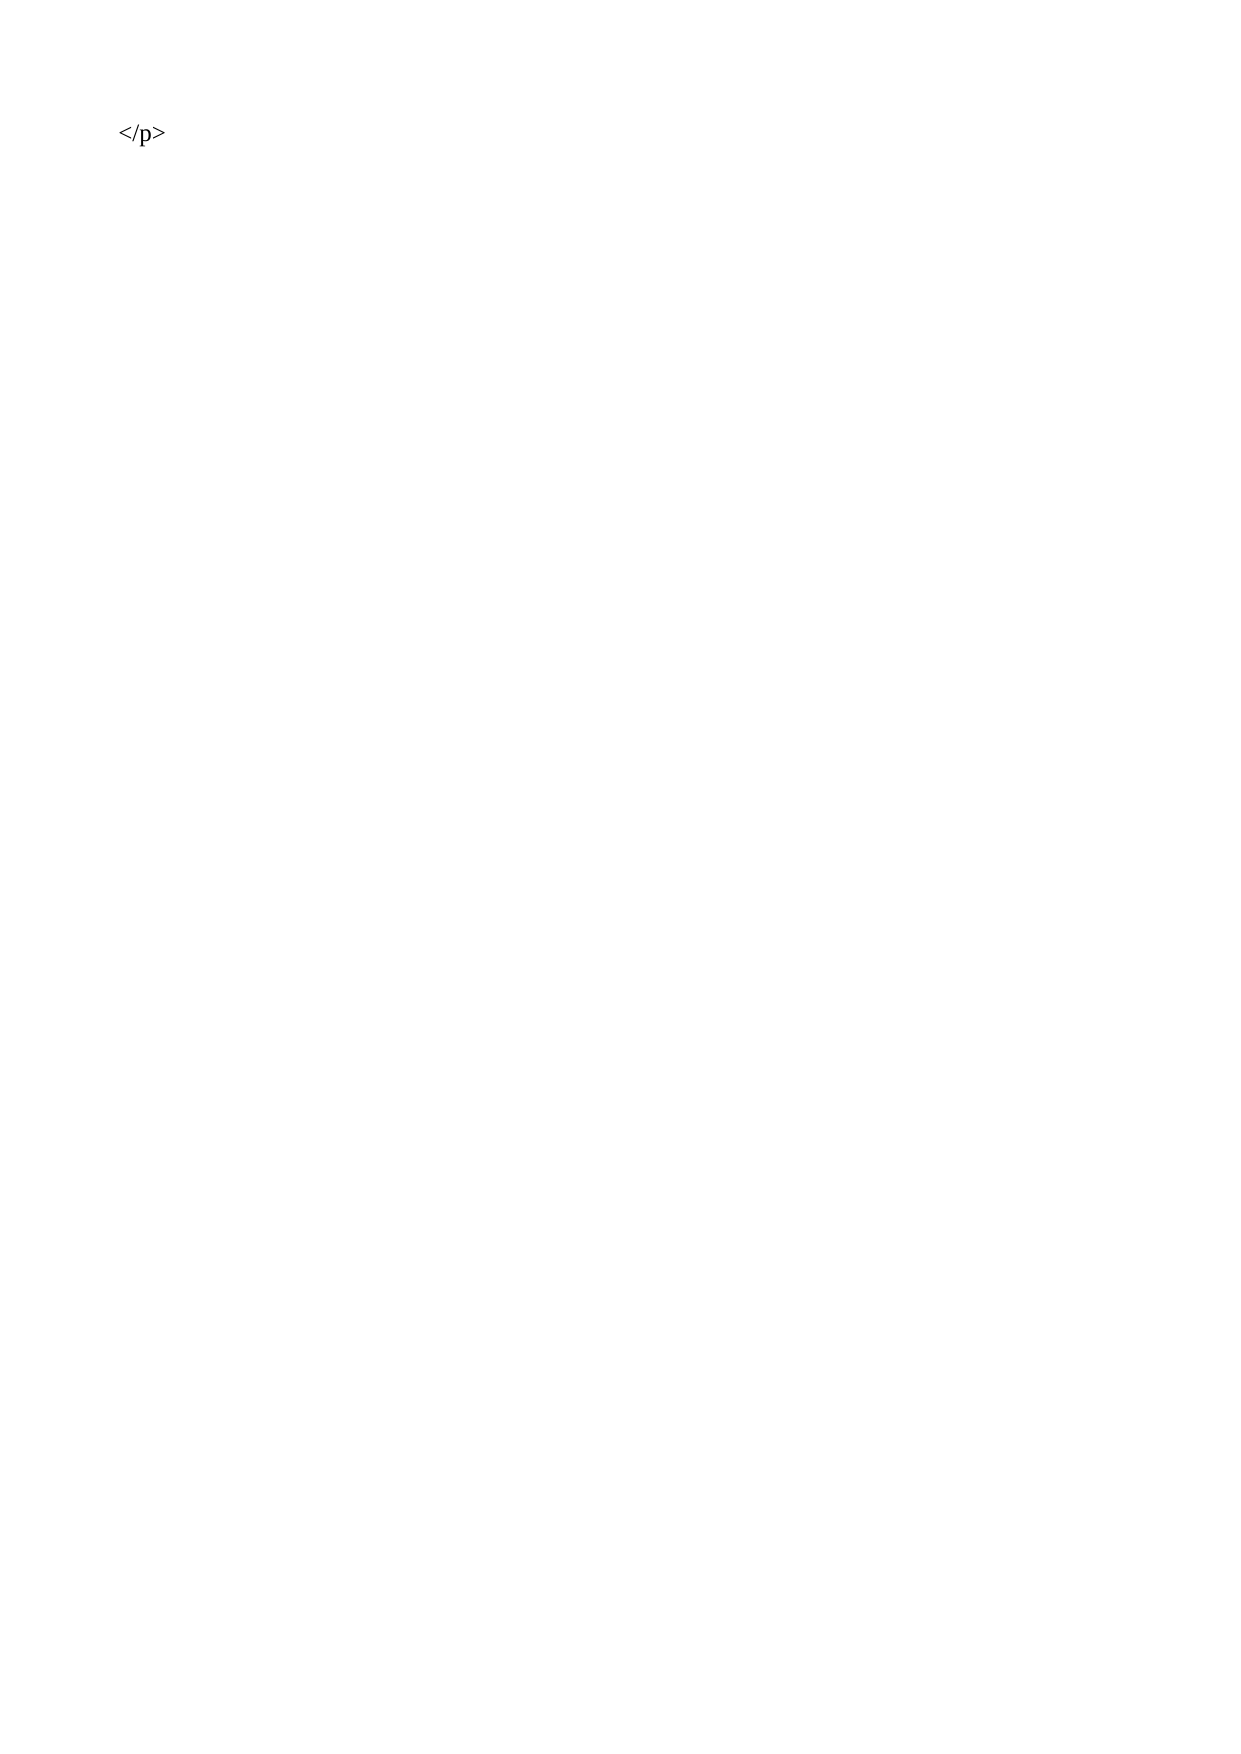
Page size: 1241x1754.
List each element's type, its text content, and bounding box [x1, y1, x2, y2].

text </p> [118, 118, 1122, 147]
